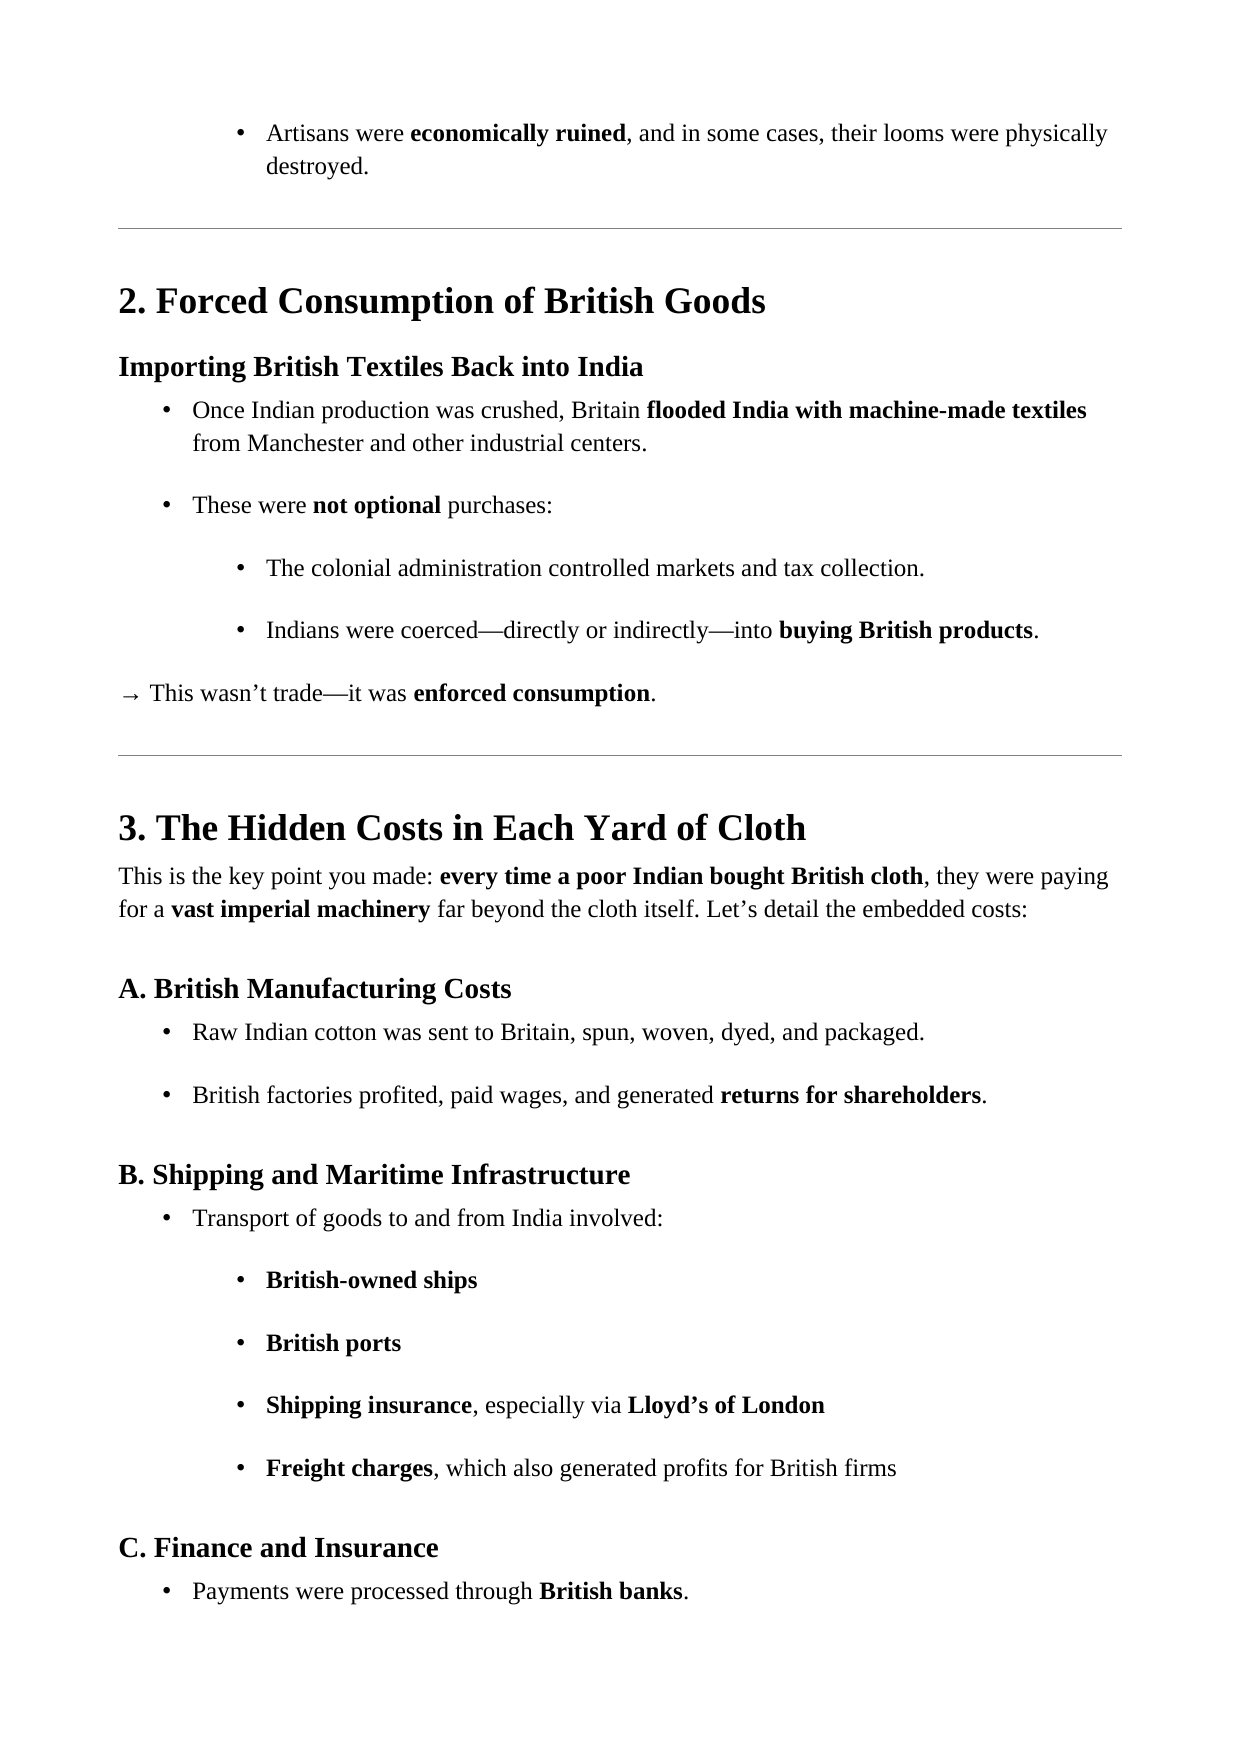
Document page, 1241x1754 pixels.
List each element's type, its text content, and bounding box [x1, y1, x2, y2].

list British factories profited, paid wages, and generated returns for shareholders. [162, 1080, 1122, 1109]
subtitle Importing British Textiles Back into India [118, 349, 1122, 382]
list Shipping insurance, especially via Lloyd’s of London [236, 1391, 1122, 1419]
text → This wasn’t trade—it was enforced consumption. [118, 678, 1122, 707]
text This is the key point you made: every time a poor Indian bought British cloth, they were paying for a vast imperial machinery far beyond the cloth itself. Let’s detail the embedded costs: [118, 861, 1122, 923]
subtitle A. British Manufacturing Costs [118, 971, 1122, 1005]
list These were not optional purchases: [162, 491, 1122, 519]
list Raw Indian cotton was sent to Britain, spun, woven, dyed, and packaged. [162, 1017, 1122, 1046]
subtitle 3. The Hidden Costs in Each Yard of Cloth [118, 806, 1122, 849]
list British-owned ships [236, 1266, 1122, 1294]
list The colonial administration controlled markets and tax collection. [236, 553, 1122, 582]
list Freight charges, which also generated profits for British firms [236, 1453, 1122, 1482]
list Artisans were economically ruined, and in some cases, their looms were physically destroyed. [236, 118, 1122, 180]
subtitle B. Shipping and Maritime Infrastructure [118, 1157, 1122, 1191]
list Payments were processed through British banks. [162, 1576, 1122, 1605]
subtitle C. Finance and Insurance [118, 1530, 1122, 1564]
list British ports [236, 1328, 1122, 1357]
subtitle 2. Forced Consumption of British Goods [118, 279, 1122, 322]
list Transport of goods to and from India involved: [162, 1203, 1122, 1232]
list Once Indian production was crushed, Britain flooded India with machine-made textiles from Manchester and other industrial centers. [162, 395, 1122, 457]
list Indians were coerced—directly or indirectly—into buying British products. [236, 616, 1122, 644]
